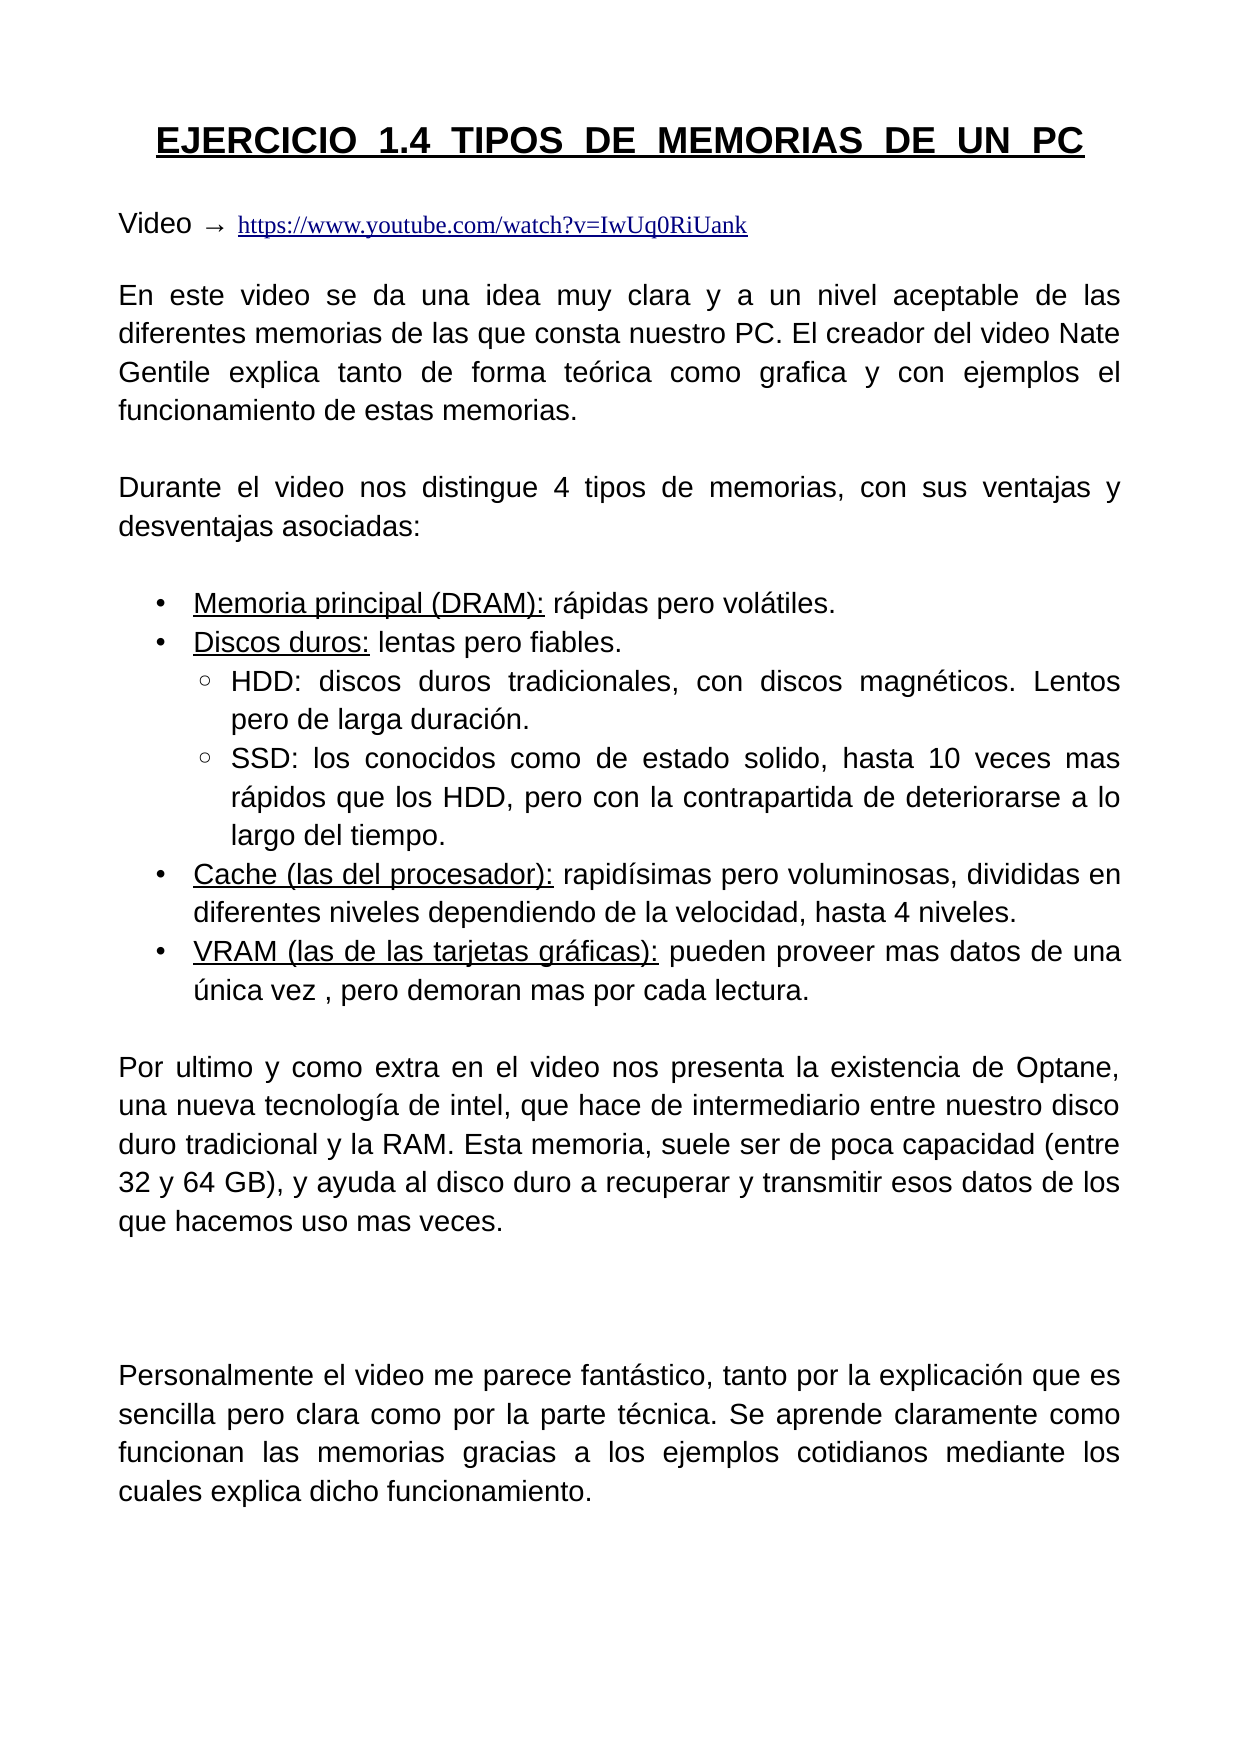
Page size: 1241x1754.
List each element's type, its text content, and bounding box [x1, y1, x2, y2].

list Cache (las del procesador): rapidísimas pero voluminosas, divididas en diferentes niveles dependiendo de la velocidad, hasta 4 niveles. [156, 857, 1122, 929]
list Memoria principal (DRAM): rápidas pero volátiles. [156, 586, 1122, 620]
text EJERCICIO 1.4 TIPOS DE MEMORIAS DE UN PC [118, 118, 1122, 161]
list SSD: los conocidos como de estado solido, hasta 10 veces mas rápidos que los HDD, pero con la contrapartida de deteriorarse a lo largo del tiempo. [193, 741, 1122, 852]
text Personalmente el video me parece fantástico, tanto por la explicación que es sencilla pero clara como por la parte técnica. Se aprende claramente como funcionan las memorias gracias a los ejemplos cotidianos mediante los cuales explica dicho funcionamiento. [118, 1358, 1122, 1507]
text Durante el video nos distingue 4 tipos de memorias, con sus ventajas y desventajas asociadas: [118, 471, 1122, 543]
text En este video se da una idea muy clara y a un nivel aceptable de las diferentes memorias de las que consta nuestro PC. El creador del video Nate Gentile explica tanto de forma teórica como grafica y con ejemplos el funcionamiento de estas memorias. [118, 278, 1122, 427]
text Video → https://www.youtube.com/watch?v=IwUq0RiUank [118, 206, 1122, 240]
list HDD: discos duros tradicionales, con discos magnéticos. Lentos pero de larga duración. [193, 664, 1122, 736]
list Discos duros: lentas pero fiables. [156, 625, 1122, 659]
text Por ultimo y como extra en el video nos presenta la existencia de Optane, una nueva tecnología de intel, que hace de intermediario entre nuestro disco duro tradicional y la RAM. Esta memoria, suele ser de poca capacidad (entre 32 y 64 GB), y ayuda al disco duro a recuperar y transmitir esos datos de los que hacemos uso mas veces. [118, 1050, 1122, 1238]
list VRAM (las de las tarjetas gráficas): pueden proveer mas datos de una única vez , pero demoran mas por cada lectura. [156, 934, 1122, 1006]
